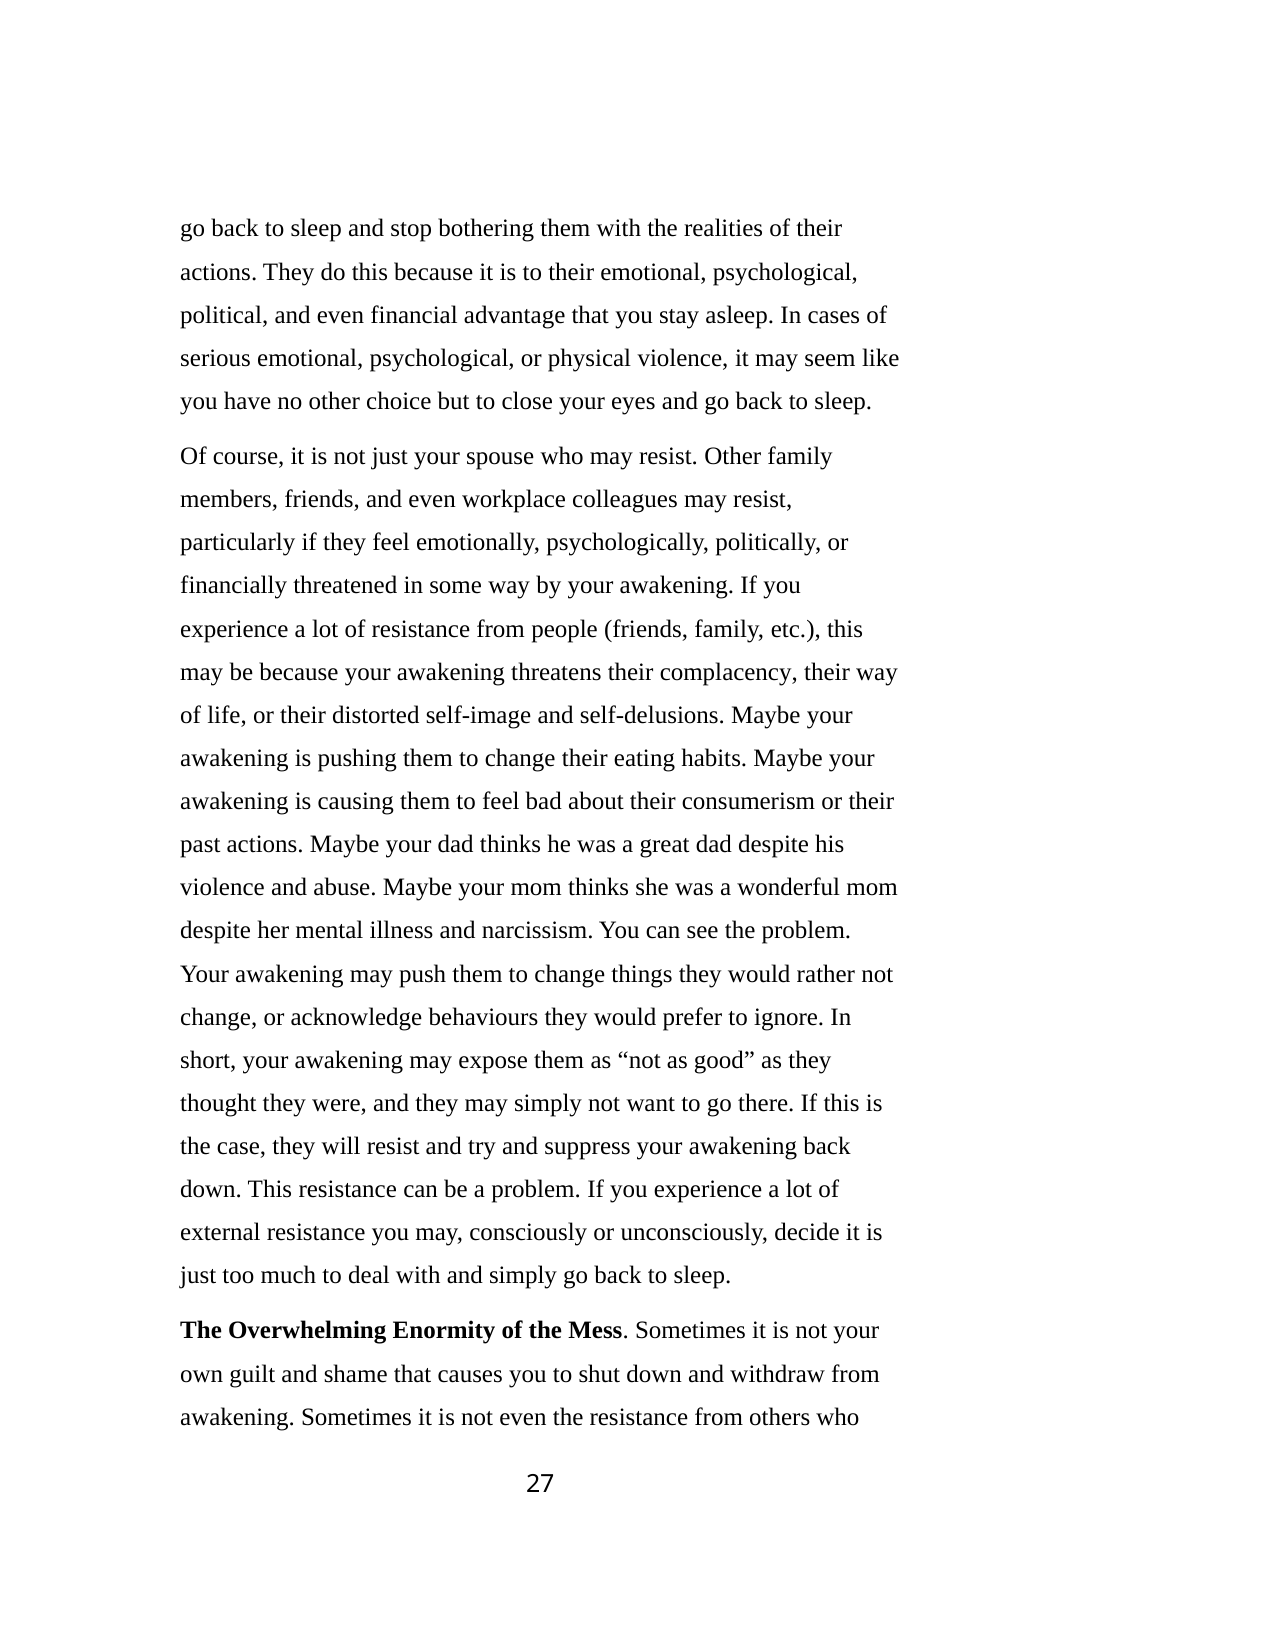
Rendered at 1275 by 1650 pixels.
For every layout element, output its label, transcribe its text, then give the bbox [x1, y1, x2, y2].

text The Overwhelming Enormity of the Mess. Sometimes it is not your own guilt and shame that causes you to shut down and withdraw from awakening. Sometimes it is not even the resistance from others who [180, 1316, 900, 1431]
text go back to sleep and stop bothering them with the realities of their actions. They do this because it is to their emotional, psychological, political, and even financial advantage that you stay asleep. In cases of serious emotional, psychological, or physical violence, it may seem like you have no other choice but to close your eyes and go back to sleep. [180, 213, 900, 415]
text Of course, it is not just your spouse who may resist. Other family members, friends, and even workplace colleagues may resist, particularly if they feel emotionally, psychologically, politically, or financially threatened in some way by your awakening. If you experience a lot of resistance from people (friends, family, etc.), this may be because your awakening threatens their complacency, their way of life, or their distorted self-image and self-delusions. Maybe your awakening is pushing them to change their eating habits. Maybe your awakening is causing them to feel bad about their consumerism or their past actions. Maybe your dad thinks he was a great dad despite his violence and abuse. Maybe your mom thinks she was a wonderful mom despite her mental illness and narcissism. You can see the problem. Your awakening may push them to change things they would rather not change, or acknowledge behaviours they would prefer to ignore. In short, your awakening may expose them as “not as good” as they thought they were, and they may simply not want to go there. If this is the case, they will resist and try and suppress your awakening back down. This resistance can be a problem. If you experience a lot of external resistance you may, consciously or unconsciously, decide it is just too much to deal with and simply go back to sleep. [180, 441, 900, 1289]
